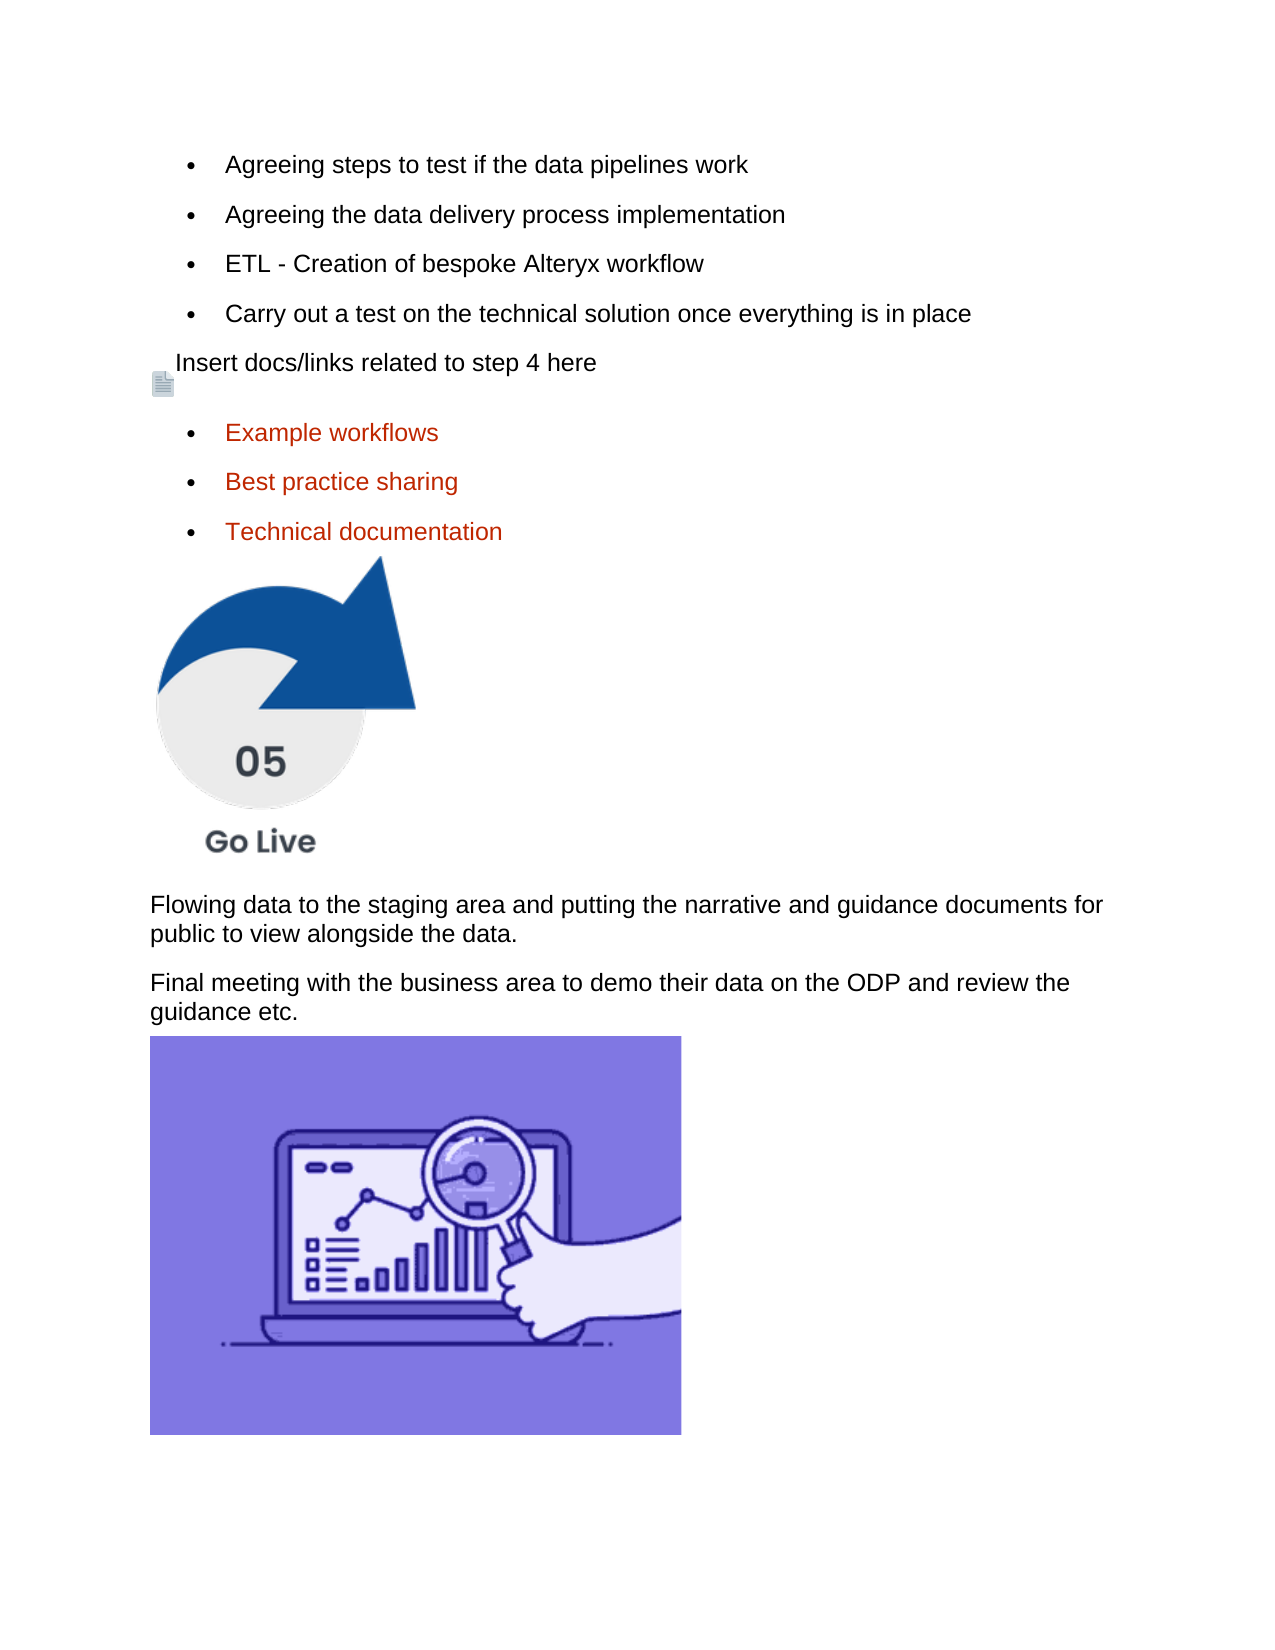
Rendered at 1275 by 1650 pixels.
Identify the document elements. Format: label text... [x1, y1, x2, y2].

list Carry out a test on the technical solution once everything is in place [187, 299, 1125, 327]
text Flowing data to the staging area and putting the narrative and guidance documents for public to view alongside the data. [150, 890, 1125, 947]
list ETL - Creation of bespoke Alteryx workflow [187, 249, 1125, 278]
list Example workflows [187, 418, 1125, 446]
text Final meeting with the business area to demo their data on the ODP and review the guidance etc. [150, 968, 1125, 1026]
text Insert docs/links related to step 4 here [150, 348, 1125, 397]
list Best practice sharing [187, 467, 1125, 496]
list Technical documentation [187, 517, 1125, 546]
list Agreeing the data delivery process implementation [187, 199, 1125, 228]
list Agreeing steps to test if the data pipelines work [187, 150, 1125, 179]
